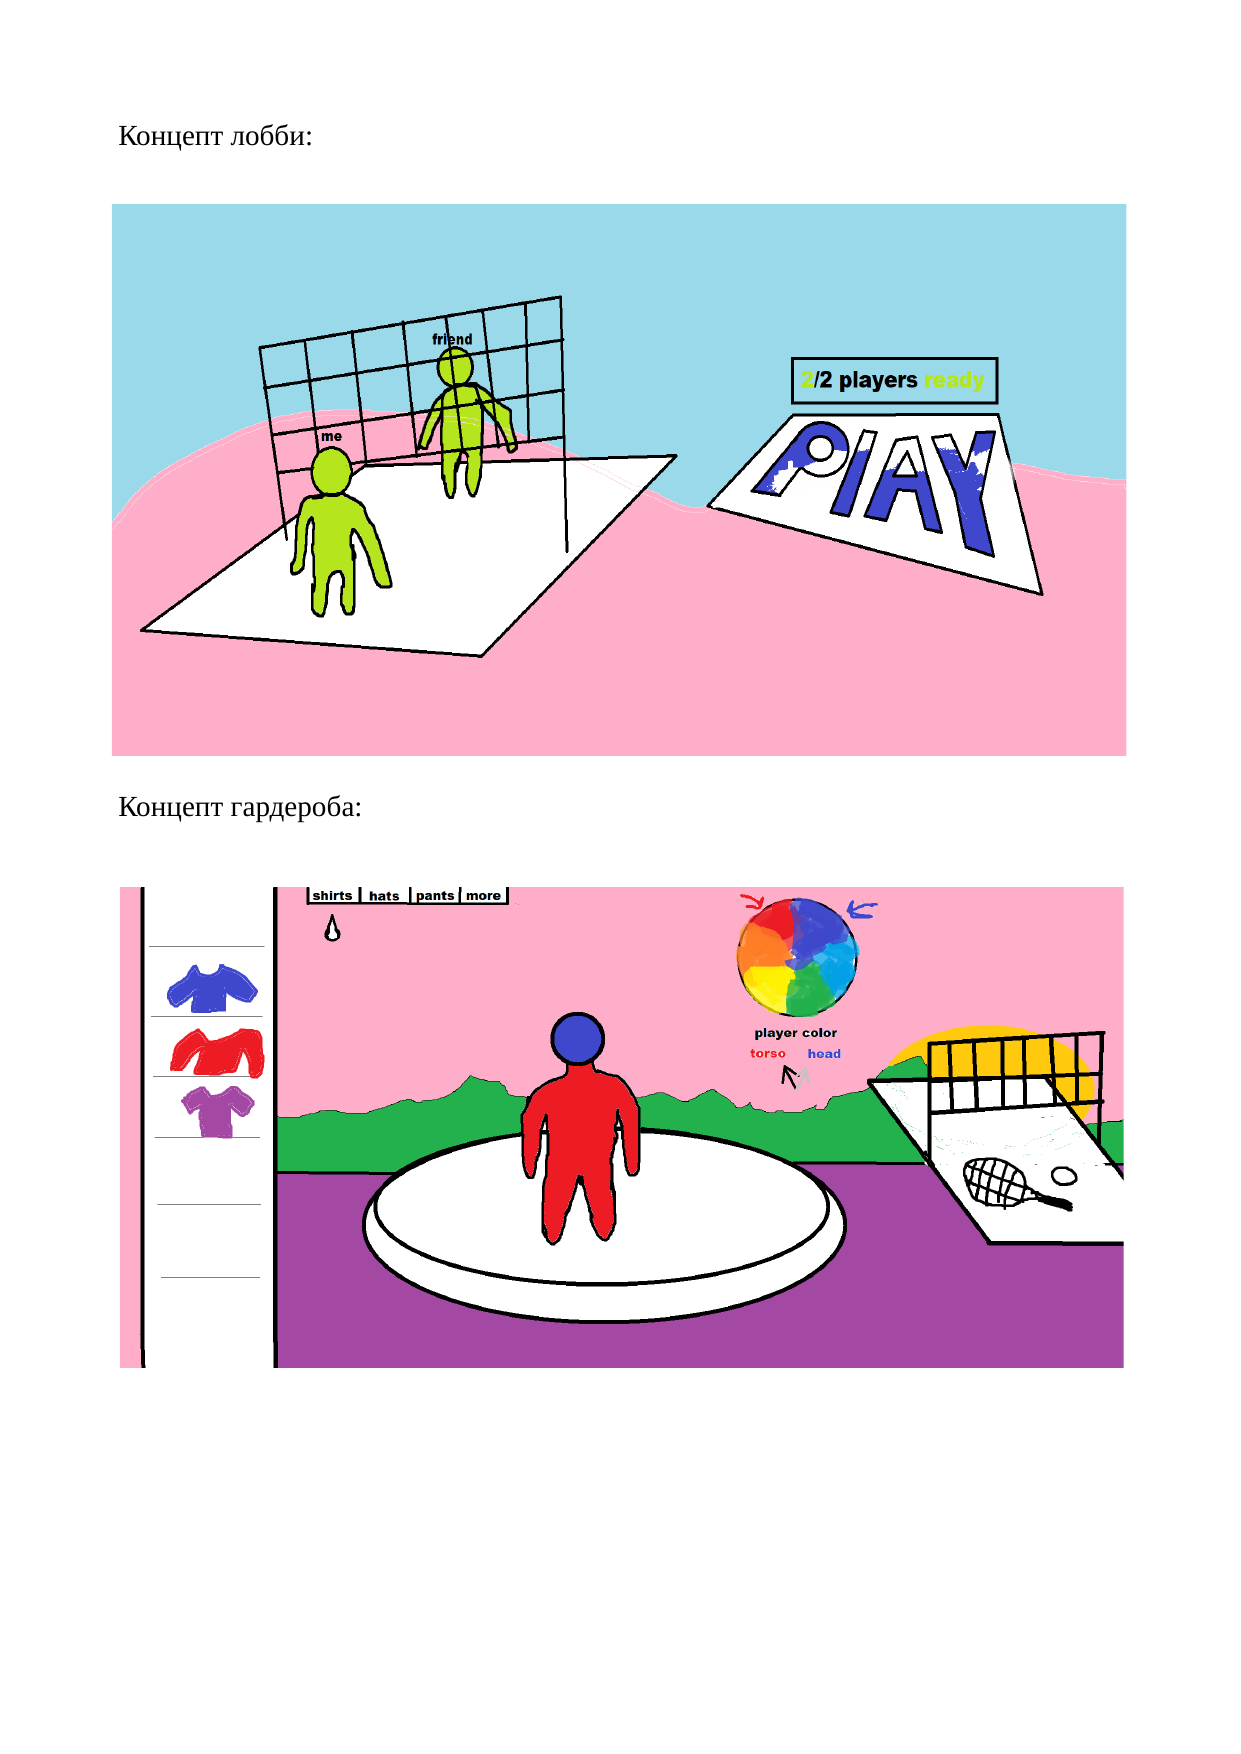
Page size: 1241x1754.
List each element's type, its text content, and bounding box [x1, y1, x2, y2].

picture [111, 204, 1127, 756]
picture [119, 887, 1124, 1368]
text Концепт гардероба: [118, 789, 1122, 823]
text Концепт лобби: [118, 118, 1122, 152]
